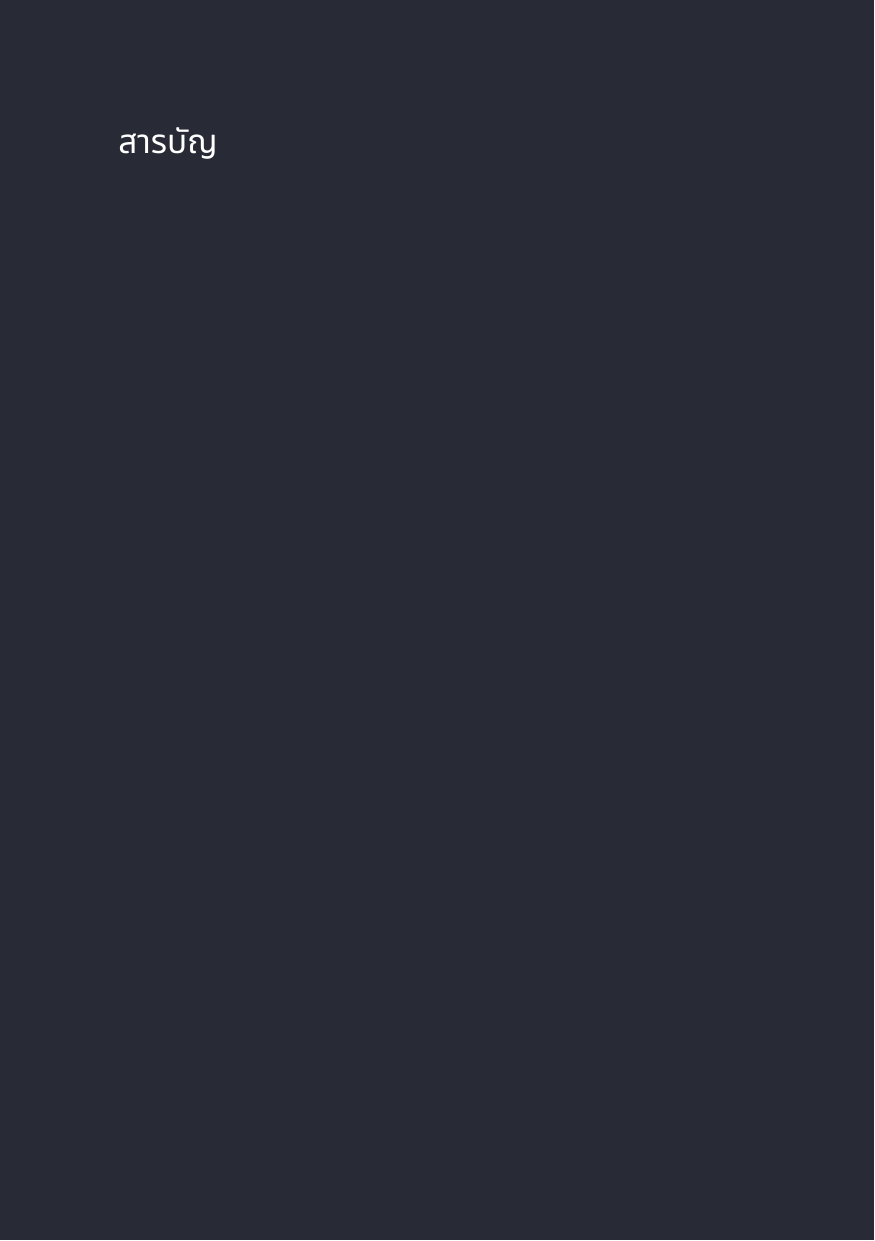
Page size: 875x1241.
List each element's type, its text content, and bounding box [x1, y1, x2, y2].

text สารบัญ [118, 118, 756, 168]
